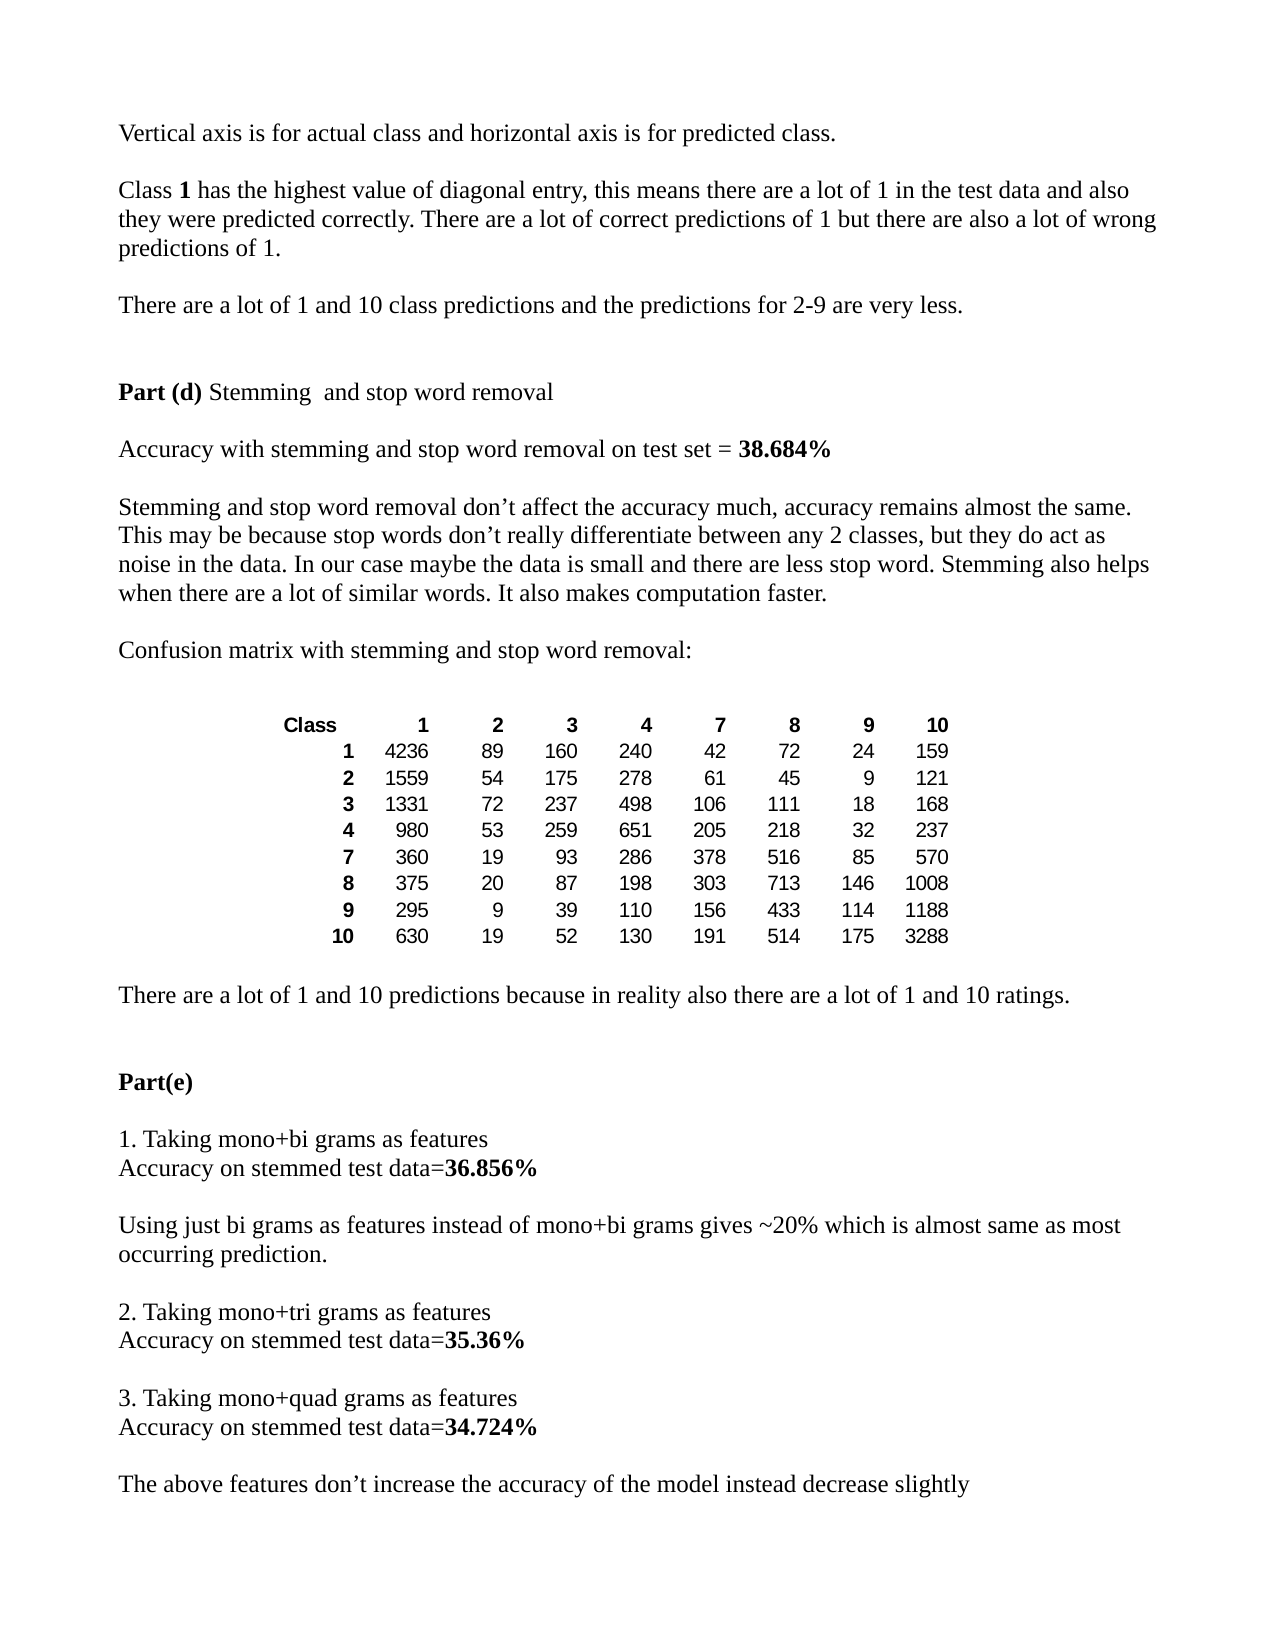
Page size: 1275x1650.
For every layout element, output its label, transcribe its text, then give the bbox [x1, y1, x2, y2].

text Part (d) Stemming and stop word removal [118, 377, 1157, 406]
text Using just bi grams as features instead of mono+bi grams gives ~20% which is almost same as most occurring prediction. [118, 1211, 1157, 1268]
text 2. Taking mono+tri grams as features [118, 1297, 1157, 1326]
text Accuracy with stemming and stop word removal on test set = 38.684% [118, 434, 1157, 463]
text The above features don’t increase the accuracy of the model instead decrease slightly [118, 1469, 1157, 1498]
text There are a lot of 1 and 10 class predictions and the predictions for 2-9 are very less. [118, 291, 1157, 319]
text There are a lot of 1 and 10 predictions because in reality also there are a lot of 1 and 10 ratings. [118, 981, 1157, 1009]
text Part(e) [118, 1067, 1157, 1096]
text Accuracy on stemmed test data=35.36% [118, 1326, 1157, 1354]
text 1. Taking mono+bi grams as features [118, 1124, 1157, 1153]
text Confusion matrix with stemming and stop word removal: [118, 636, 1157, 664]
text Accuracy on stemmed test data=34.724% [118, 1412, 1157, 1441]
text Class 1 has the highest value of diagonal entry, this means there are a lot of 1 in the test data and also they were predicted correctly. There are a lot of correct predictions of 1 but there are also a lot of wrong predictions of 1. [118, 176, 1157, 262]
text Stemming and stop word removal don’t affect the accuracy much, accuracy remains almost the same. This may be because stop words don’t really differentiate between any 2 classes, but they do act as noise in the data. In our case maybe the data is small and there are less stop word. Stemming also helps when there are a lot of similar words. It also makes computation faster. [118, 492, 1157, 607]
text 3. Taking mono+quad grams as features [118, 1383, 1157, 1412]
text Accuracy on stemmed test data=36.856% [118, 1153, 1157, 1182]
text Vertical axis is for actual class and horizontal axis is for predicted class. [118, 118, 1157, 147]
